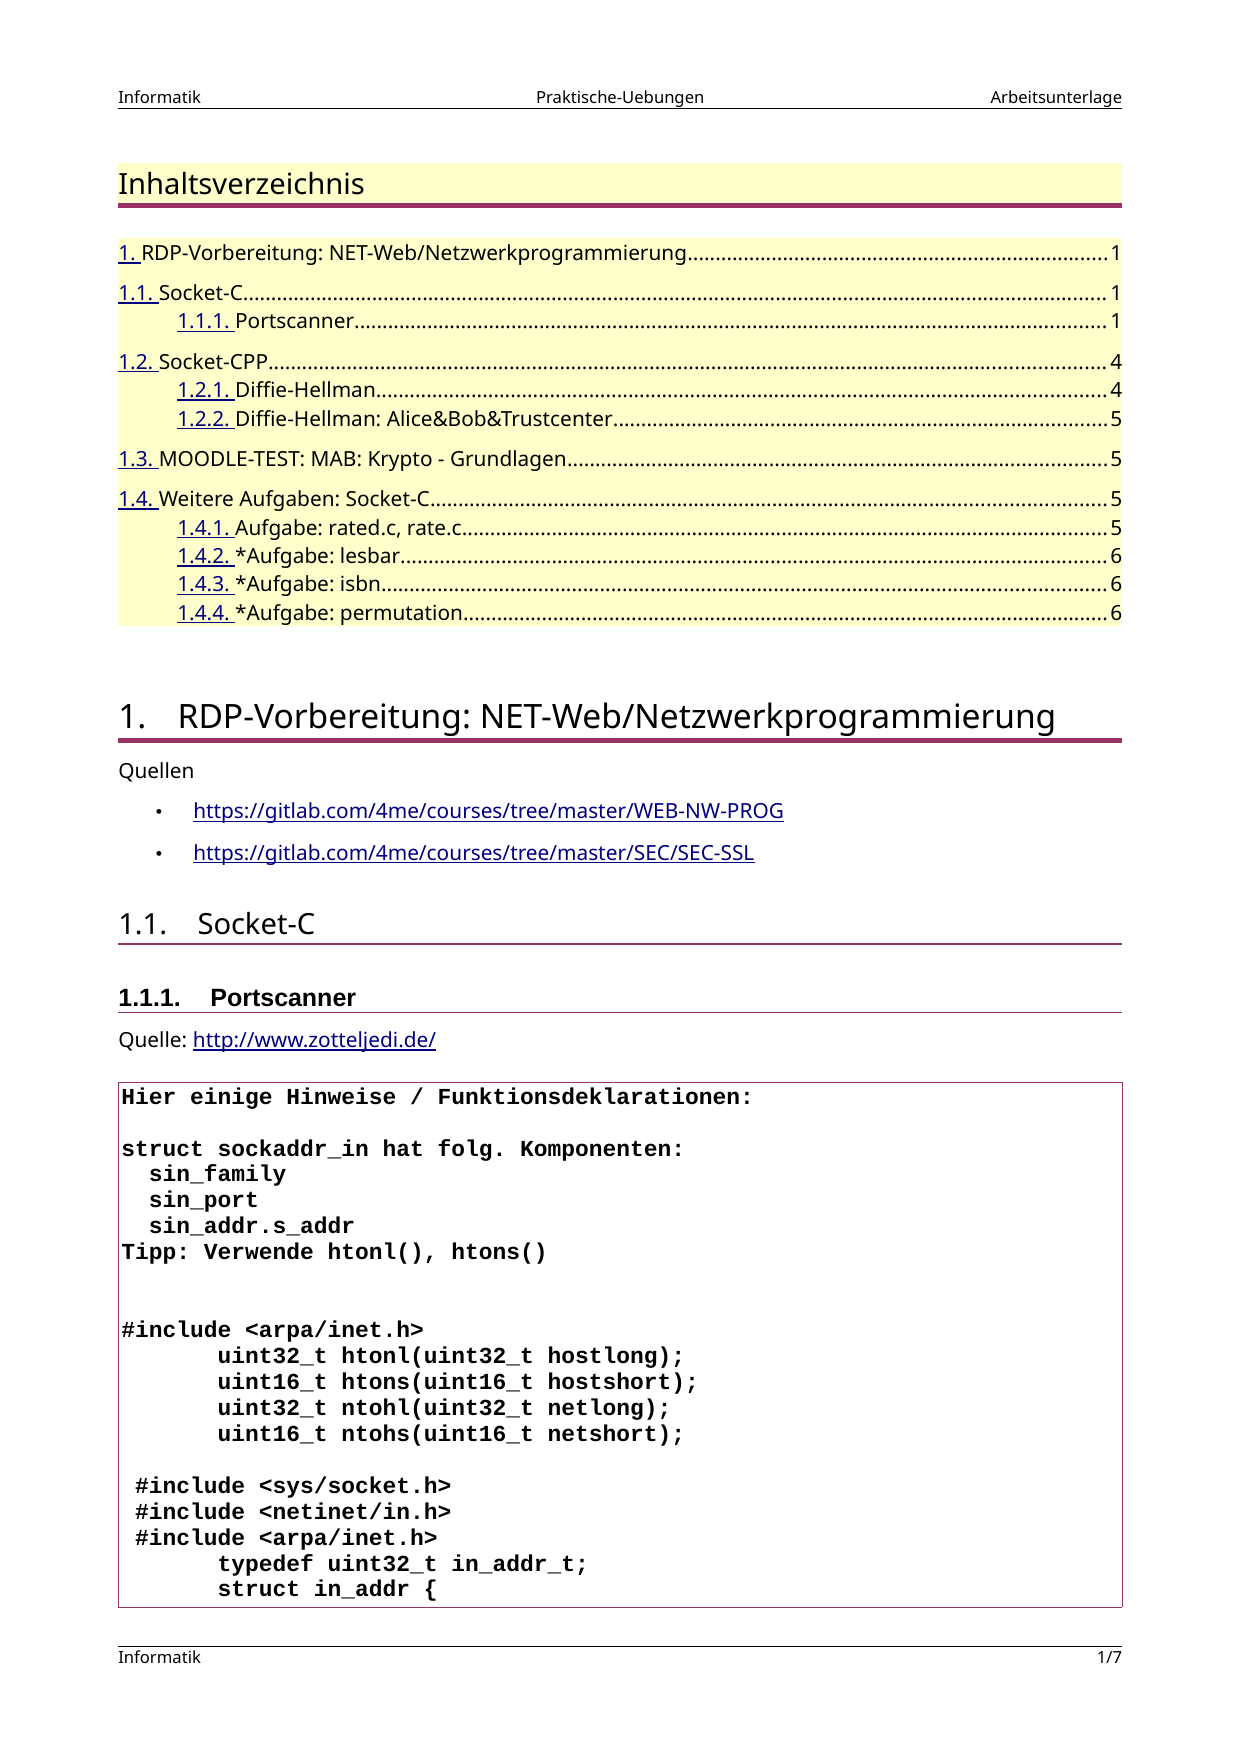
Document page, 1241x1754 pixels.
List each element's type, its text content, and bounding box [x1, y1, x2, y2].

text 1.4.2. *Aufgabe: lesbar 6 [177, 541, 1122, 569]
text 1.4.3. *Aufgabe: isbn 6 [177, 569, 1122, 598]
text 1.4. Weitere Aufgaben: Socket-C 5 [118, 484, 1122, 513]
text struct sockaddr_in hat folg. Komponenten: [119, 1134, 1122, 1160]
text Tipp: Verwende htonl(), htons() [119, 1238, 1122, 1263]
text 1.4.1. Aufgabe: rated.c, rate.c 5 [177, 513, 1122, 541]
text 1.2.2. Diffie-Hellman: Alice&Bob&Trustcenter 5 [177, 404, 1122, 432]
list https://gitlab.com/4me/courses/tree/master/SEC/SEC-SSL [156, 838, 1122, 866]
text sin_port [119, 1186, 1122, 1212]
text uint32_t ntohl(uint32_t netlong); [119, 1393, 1122, 1419]
text uint16_t ntohs(uint16_t netshort); [119, 1419, 1122, 1445]
text Quellen [118, 756, 1122, 784]
text 1.4.4. *Aufgabe: permutation 6 [177, 598, 1122, 626]
list https://gitlab.com/4me/courses/tree/master/WEB-NW-PROG [156, 797, 1122, 825]
text Hier einige Hinweise / Funktionsdeklarationen: [119, 1083, 1122, 1108]
text 1.1.1. Portscanner 1 [177, 307, 1122, 335]
text 1.2.1. Diffie-Hellman 4 [177, 375, 1122, 404]
text Quelle: http://www.zotteljedi.de/ [118, 1025, 1122, 1053]
text #include <netinet/in.h> [119, 1497, 1122, 1523]
text 1.2. Socket-CPP 4 [118, 347, 1122, 375]
text sin_addr.s_addr [119, 1212, 1122, 1238]
text 1.1. Socket-C 1 [118, 278, 1122, 307]
text 1.3. MOODLE-TEST: MAB: Krypto - Grundlagen 5 [118, 444, 1122, 472]
subtitle Socket-C [118, 903, 1122, 943]
text typedef uint32_t in_addr_t; struct in_addr { [119, 1549, 1122, 1607]
text #include <sys/socket.h> [119, 1471, 1122, 1497]
text 1. RDP-Vorbereitung: NET-Web/Netzwerkprogrammierung 1 [118, 238, 1122, 266]
text sin_family [119, 1160, 1122, 1186]
subtitle Portscanner [118, 983, 1122, 1012]
text #include <arpa/inet.h> [119, 1523, 1122, 1549]
text uint16_t htons(uint16_t hostshort); [119, 1367, 1122, 1393]
subtitle Inhaltsverzeichnis [118, 163, 1122, 203]
text #include <arpa/inet.h> [119, 1289, 1122, 1341]
text uint32_t htonl(uint32_t hostlong); [119, 1341, 1122, 1367]
subtitle RDP-Vorbereitung: NET-Web/Netzwerkprogrammierung [118, 692, 1122, 738]
